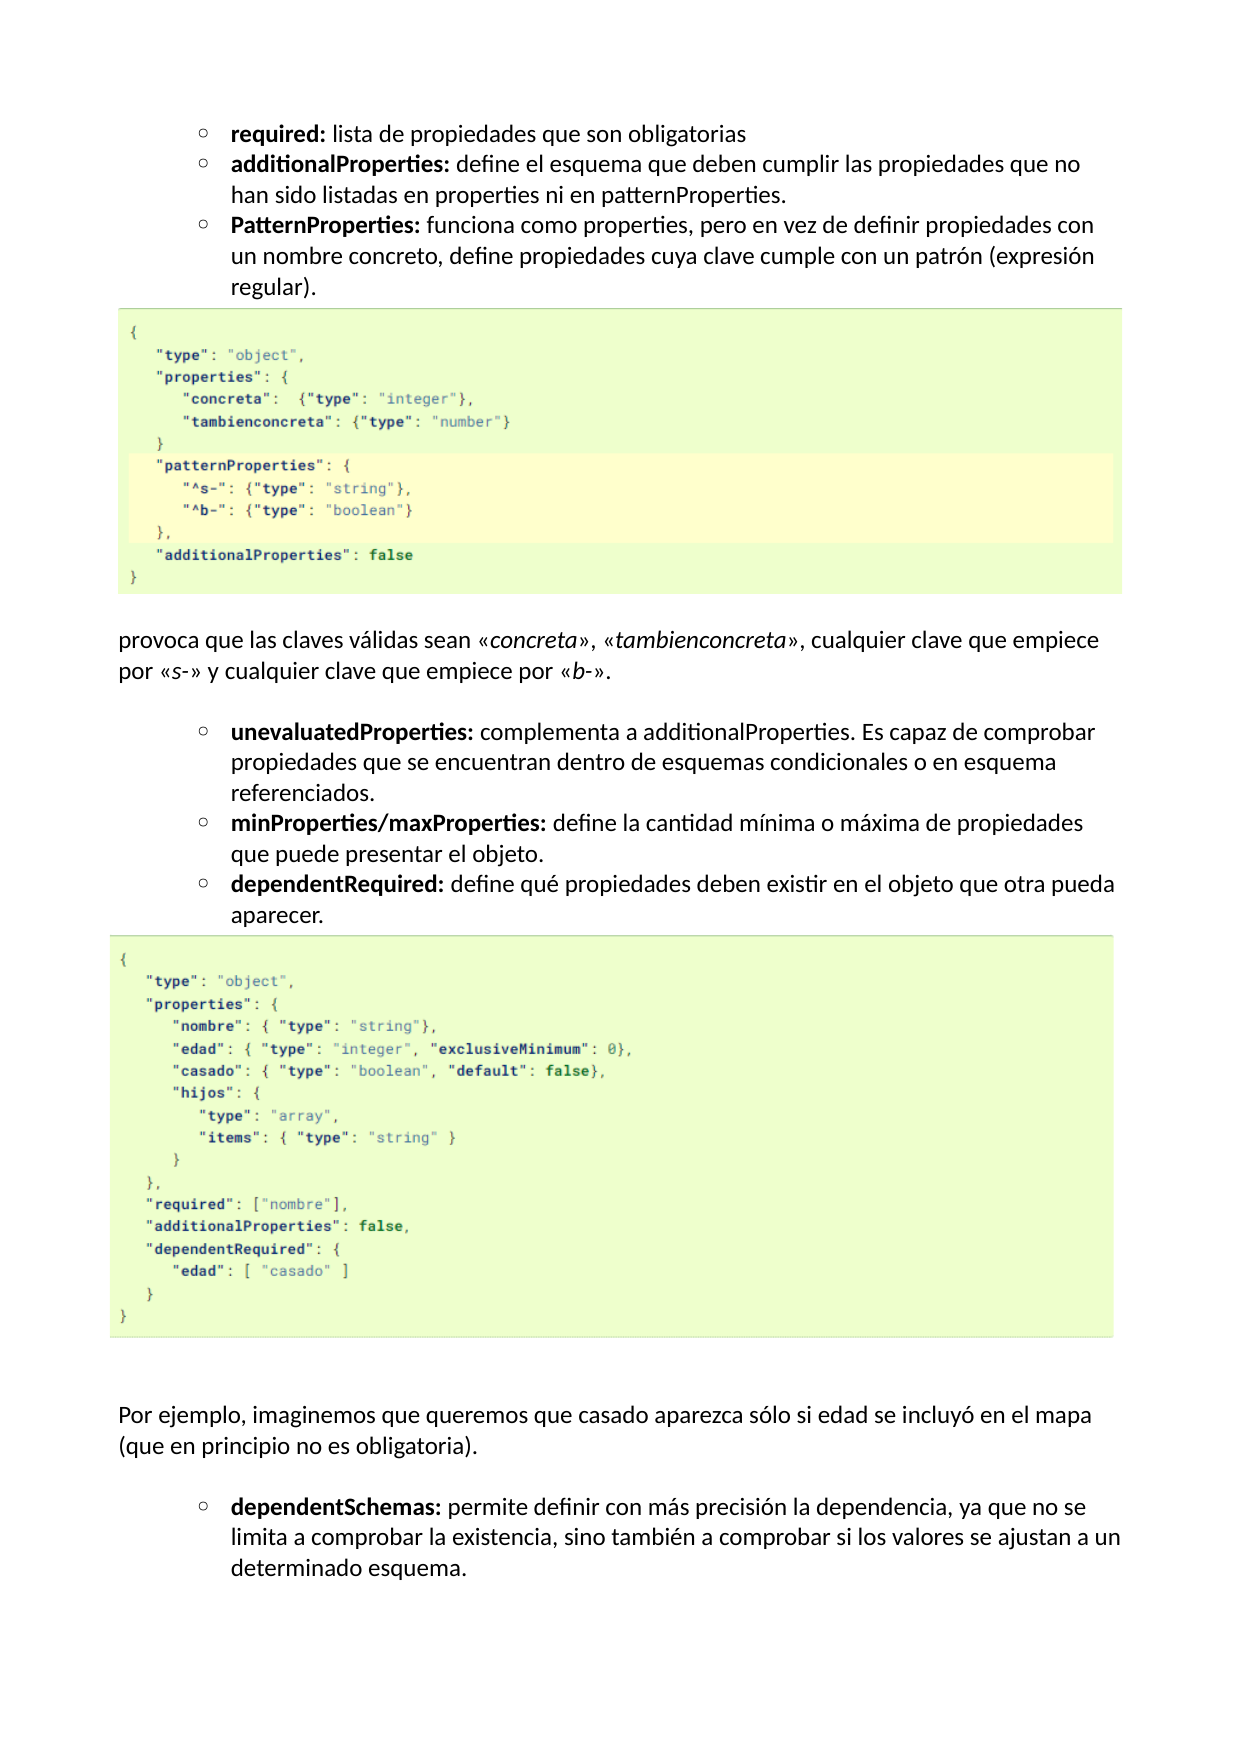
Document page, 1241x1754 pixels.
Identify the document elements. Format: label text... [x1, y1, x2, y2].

list required: lista de propiedades que son obligatorias [193, 118, 1122, 149]
text Por ejemplo, imaginemos que queremos que casado aparezca sólo si edad se incluyó en el mapa (que en principio no es obligatoria). [118, 1399, 1122, 1460]
list minProperties/maxProperties: define la cantidad mínima o máxima de propiedades que puede presentar el objeto. [193, 808, 1122, 869]
list PatternProperties: funciona como properties, pero en vez de definir propiedades con un nombre concreto, define propiedades cuya clave cumple con un patrón (expresión regular). [193, 210, 1122, 301]
list unevaluatedProperties: complementa a additionalProperties. Es capaz de comprobar propiedades que se encuentran dentro de esquemas condicionales o en esquema referenciados. [193, 716, 1122, 808]
list dependentRequired: define qué propiedades deben existir en el objeto que otra pueda aparecer. [193, 869, 1122, 930]
list dependentSchemas: permite definir con más precisión la dependencia, ya que no se limita a comprobar la existencia, sino también a comprobar si los valores se ajustan a un determinado esquema. [193, 1491, 1122, 1582]
list additionalProperties: define el esquema que deben cumplir las propiedades que no han sido listadas en properties ni en patternProperties. [193, 149, 1122, 210]
text provoca que las claves válidas sean «concreta», «tambienconcreta», cualquier clave que empiece por «s-» y cualquier clave que empiece por «b-». [118, 624, 1122, 686]
picture [118, 308, 1123, 594]
picture [109, 934, 1114, 1339]
